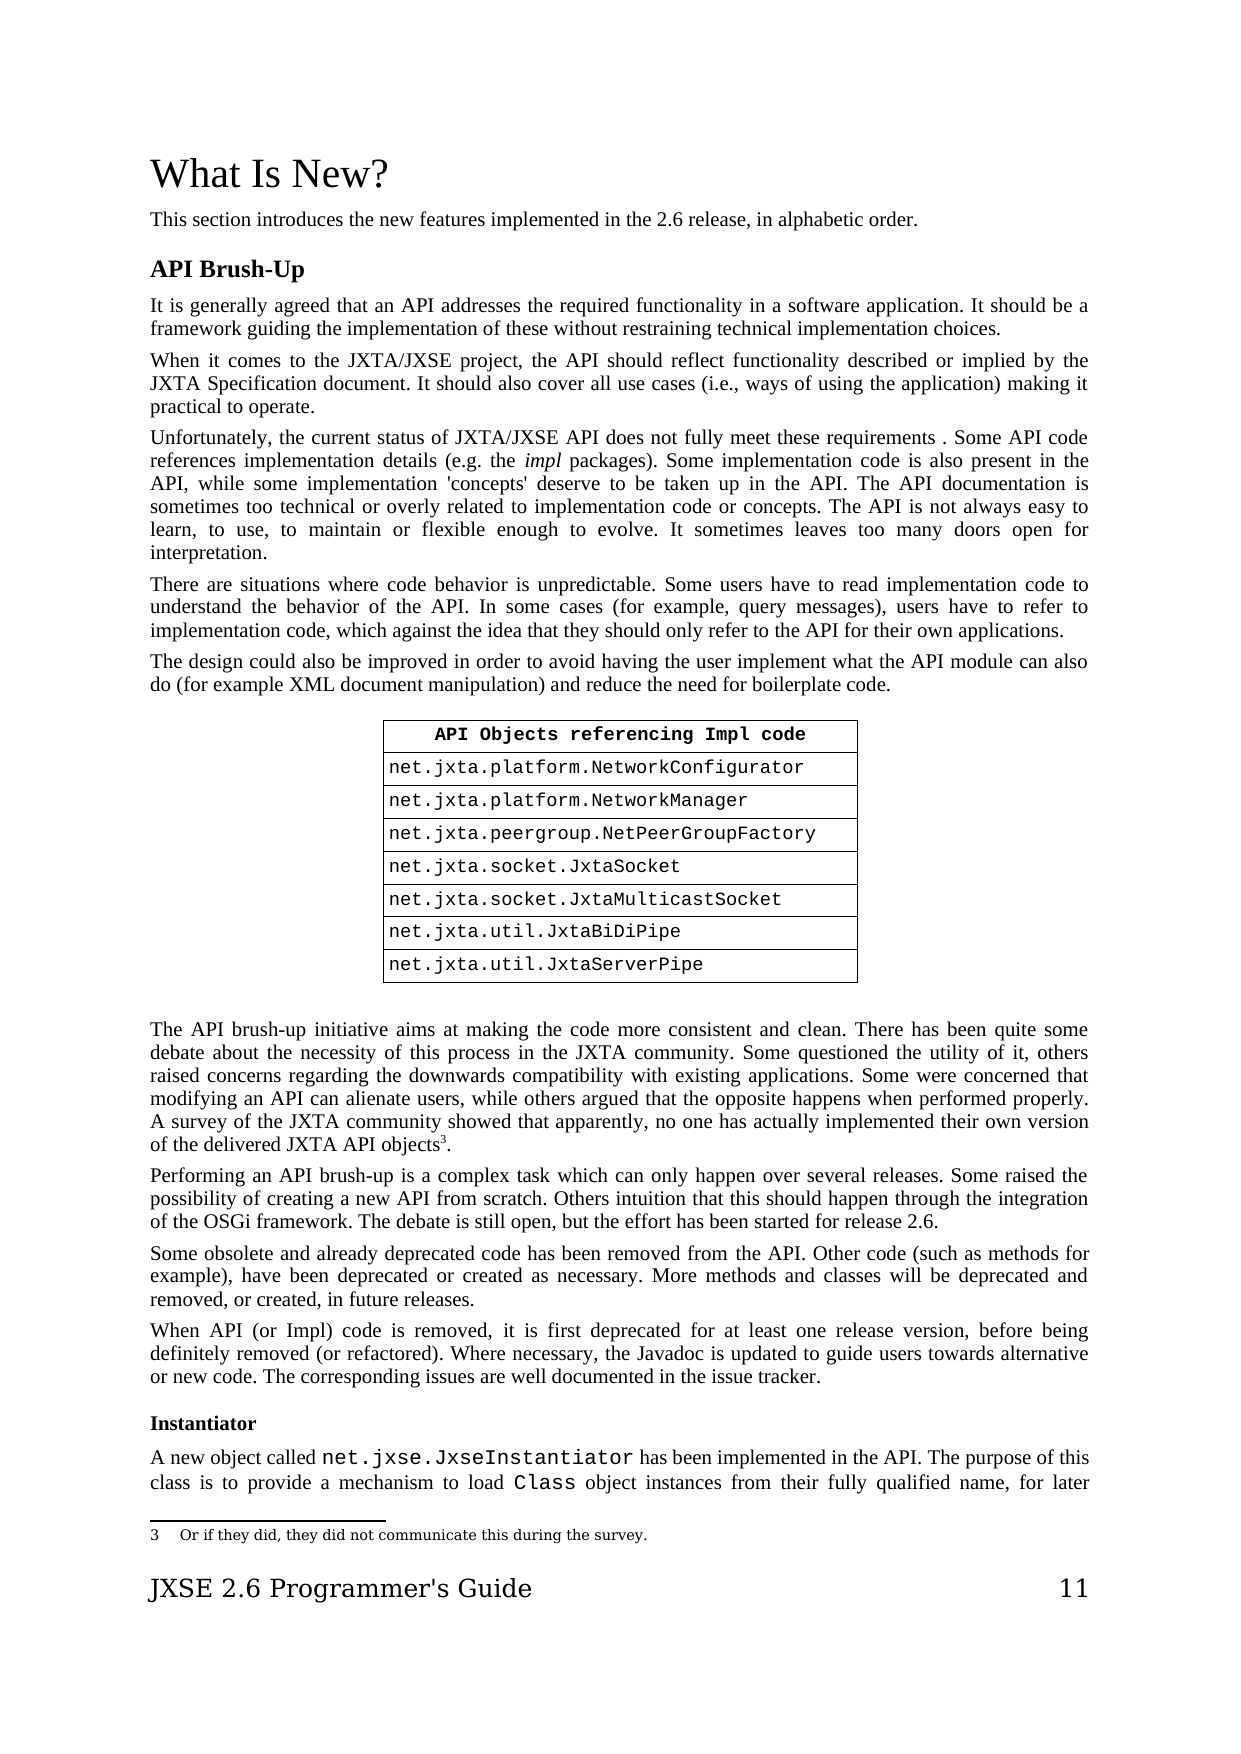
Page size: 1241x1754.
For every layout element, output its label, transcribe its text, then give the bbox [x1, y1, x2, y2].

table_header API Objects referencing Impl code [384, 721, 857, 752]
text Some obsolete and already deprecated code has been removed from the API. Other code (such as methods for example), have been deprecated or created as necessary. More methods and classes will be deprecated and removed, or created, in future releases. [150, 1241, 1090, 1310]
table_cell net.jxta.util.JxtaServerPipe [384, 950, 857, 982]
text Unfortunately, the current status of JXTA/JXSE API does not fully meet these requirements . Some API code references implementation details (e.g. the impl packages). Some implementation code is also present in the API, while some implementation 'concepts' deserve to be taken up in the API. The API documentation is sometimes too technical or overly related to implementation code or concepts. The API is not always easy to learn, to use, to maintain or flexible enough to evolve. It sometimes leaves too many doors open for interpretation. [150, 426, 1090, 564]
table_cell net.jxta.platform.NetworkConfigurator [384, 753, 857, 785]
text The design could also be improved in order to avoid having the user implement what the API module can also do (for example XML document manipulation) and reduce the need for boilerplate code. [150, 650, 1090, 696]
text When API (or Impl) code is removed, it is first deprecated for at least one release version, before being definitely removed (or refactored). Where necessary, the Javadoc is updated to guide users towards alternative or new code. The corresponding issues are well documented in the issue tracker. [150, 1319, 1090, 1388]
text What Is New? [150, 150, 1090, 196]
text This section introduces the new features implemented in the 2.6 release, in alphabetic order. [150, 208, 1090, 231]
text Instantiator [150, 1411, 1090, 1434]
table_cell net.jxta.socket.JxtaSocket [384, 852, 857, 884]
text API Brush-Up [150, 255, 1090, 282]
text A new object called net.jxse.JxseInstantiator has been implemented in the API. The purpose of this class is to provide a mechanism to load Class object instances from their fully qualified name, for later [150, 1446, 1090, 1496]
text Or if they did, they did not communicate this during the survey. [150, 1527, 1090, 1544]
text The API brush-up initiative aims at making the code more consistent and clean. There has been quite some debate about the necessity of this process in the JXTA community. Some questioned the utility of it, others raised concerns regarding the downwards compatibility with existing applications. Some were concerned that modifying an API can alienate users, while others argued that the opposite happens when performed properly. A survey of the JXTA community showed that apparently, no one has actually implemented their own version of the delivered JXTA API objects. [150, 1017, 1090, 1156]
text It is generally agreed that an API addresses the required functionality in a software application. It should be a framework guiding the implementation of these without restraining technical implementation choices. [150, 294, 1090, 340]
table_cell net.jxta.platform.NetworkManager [384, 786, 857, 818]
table_cell net.jxta.peergroup.NetPeerGroupFactory [384, 819, 857, 851]
text There are situations where code behavior is unpredictable. Some users have to read implementation code to understand the behavior of the API. In some cases (for example, query messages), users have to refer to implementation code, which against the idea that they should only refer to the API for their own applications. [150, 572, 1090, 641]
table_cell net.jxta.socket.JxtaMulticastSocket [384, 885, 857, 916]
table_cell net.jxta.util.JxtaBiDiPipe [384, 917, 857, 949]
text Performing an API brush-up is a complex task which can only happen over several releases. Some raised the possibility of creating a new API from scratch. Others intuition that this should happen through the integration of the OSGi framework. The debate is still open, but the effort has been started for release 2.6. [150, 1164, 1090, 1233]
text When it comes to the JXTA/JXSE project, the API should reflect functionality described or implied by the JXTA Specification document. It should also cover all use cases (i.e., ways of using the application) making it practical to operate. [150, 348, 1090, 418]
